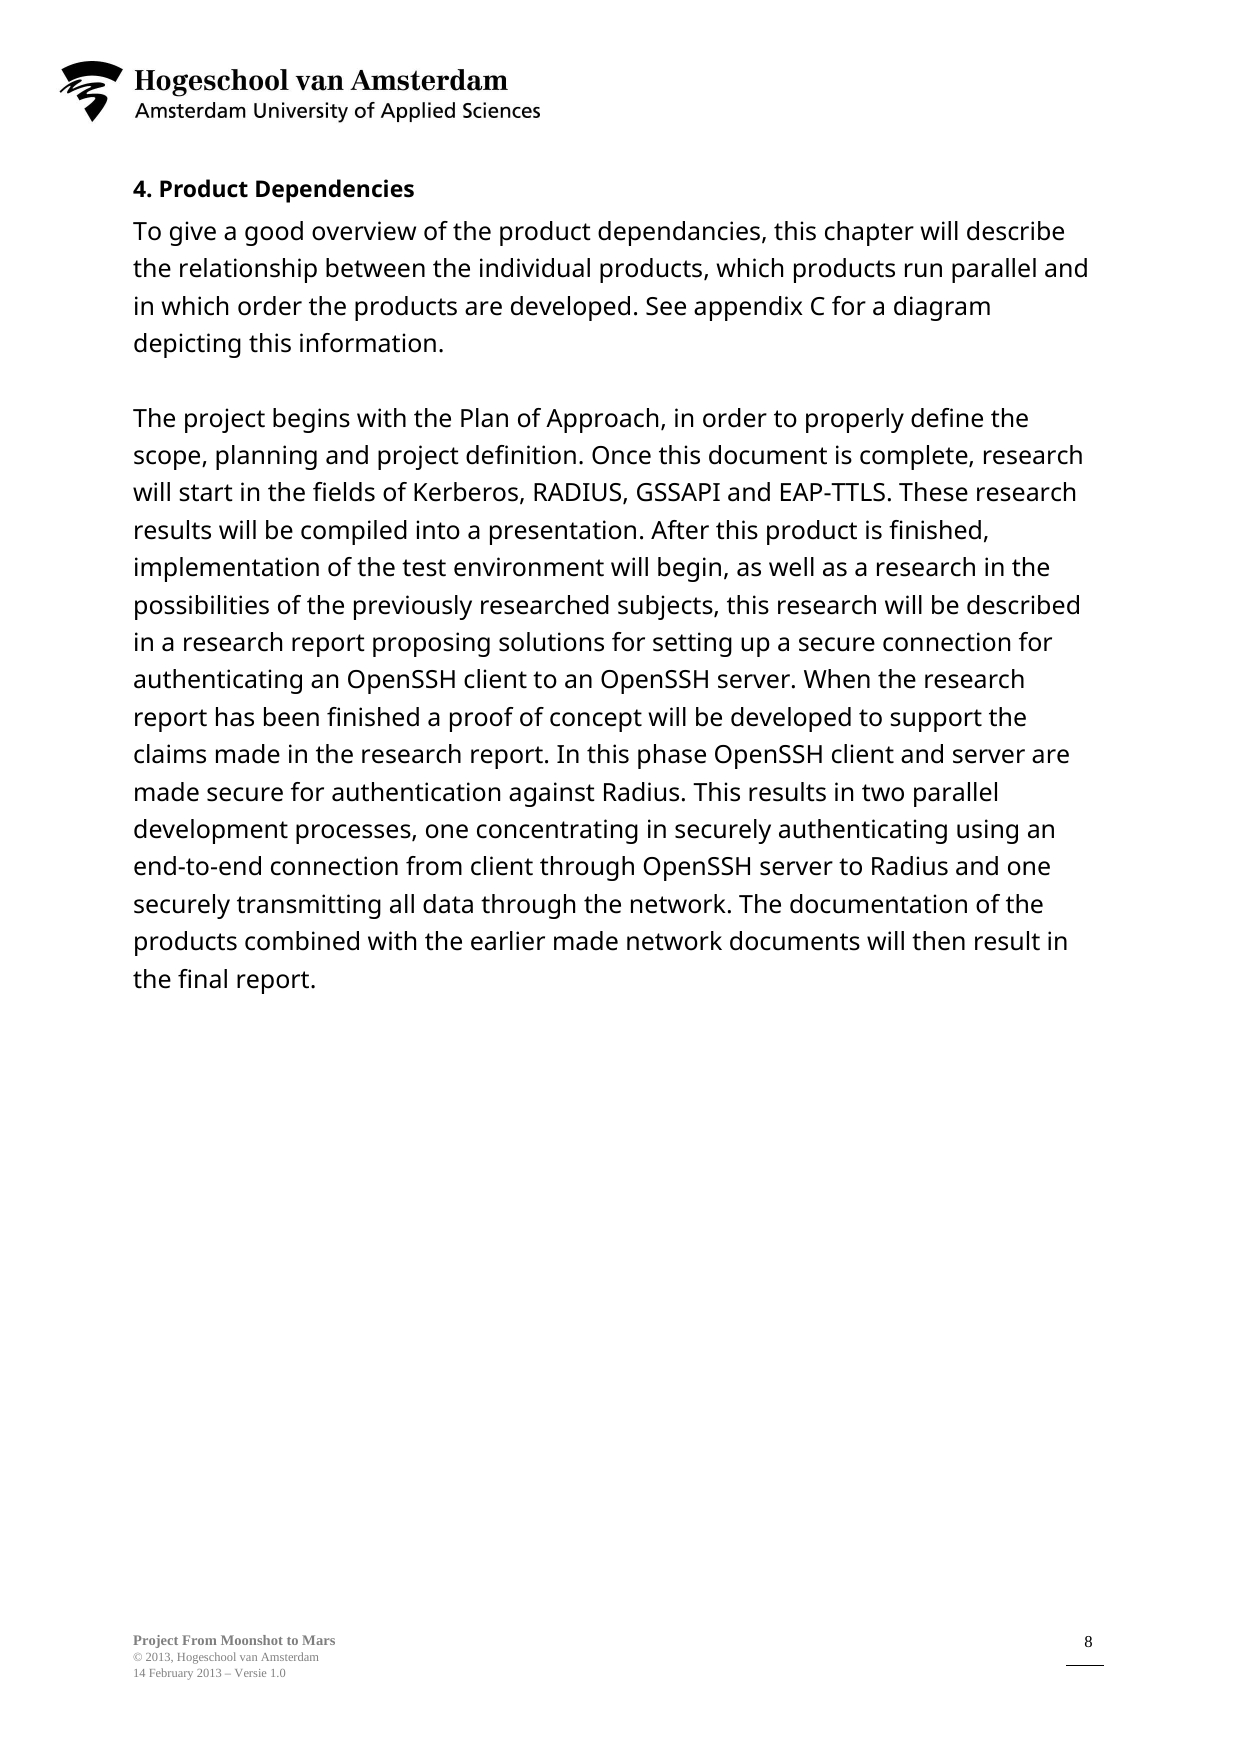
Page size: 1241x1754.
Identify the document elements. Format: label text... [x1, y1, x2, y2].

text To give a good overview of the product dependancies, this chapter will describe the relationship between the individual products, which products run parallel and in which order the products are developed. See appendix C for a diagram depicting this information. [133, 213, 1092, 359]
subtitle 4. Product Dependencies [133, 173, 1092, 204]
picture [0, 0, 622, 123]
text The project begins with the Plan of Approach, in order to properly define the scope, planning and project definition. Once this document is complete, research will start in the fields of Kerberos, RADIUS, GSSAPI and EAP-TTLS. These research results will be compiled into a presentation. After this product is finished, implementation of the test environment will begin, as well as a research in the possibilities of the previously researched subjects, this research will be described in a research report proposing solutions for setting up a secure connection for authenticating an OpenSSH client to an OpenSSH server. When the research report has been finished a proof of concept will be developed to support the claims made in the research report. In this phase OpenSSH client and server are made secure for authentication against Radius. This results in two parallel development processes, one concentrating in securely authenticating using an end-to-end connection from client through OpenSSH server to Radius and one securely transmitting all data through the network. The documentation of the products combined with the earlier made network documents will then result in the final report. [133, 400, 1092, 995]
